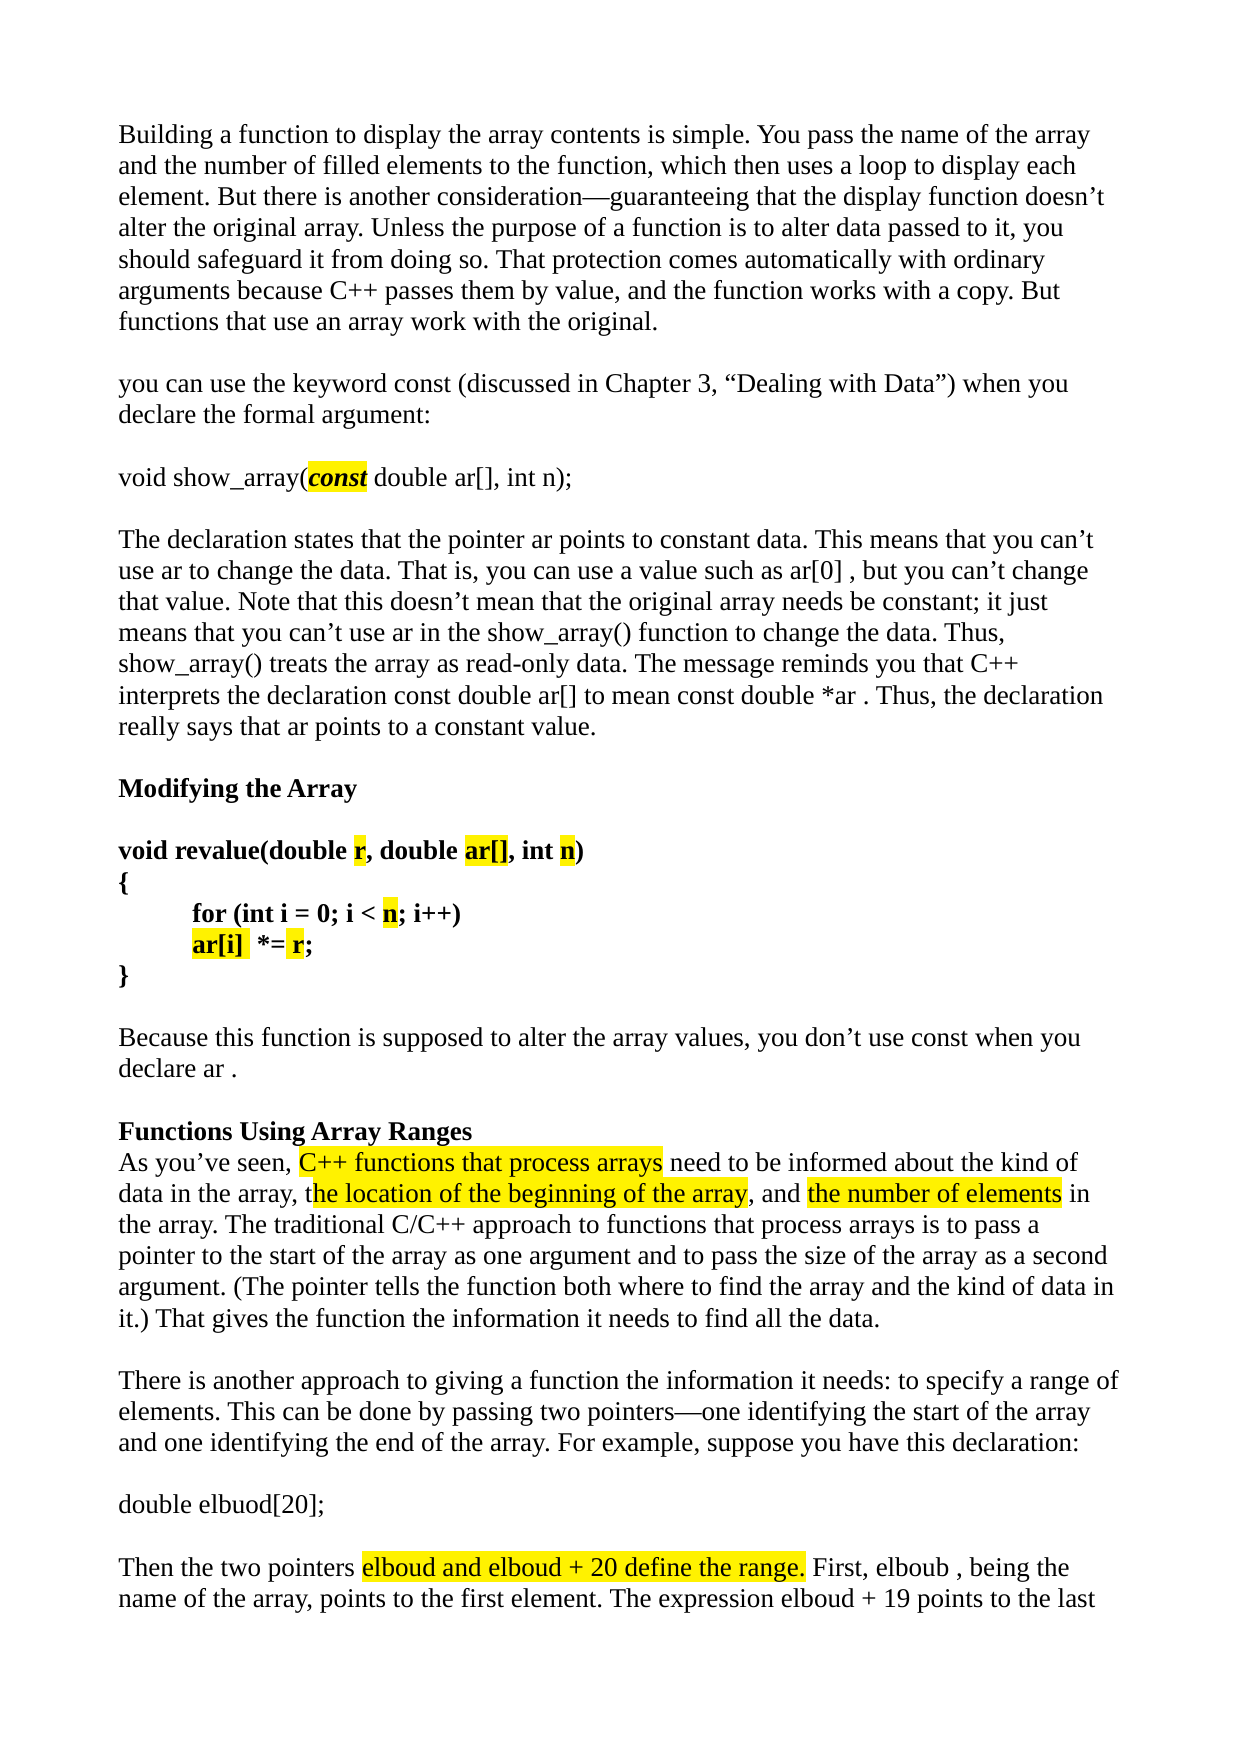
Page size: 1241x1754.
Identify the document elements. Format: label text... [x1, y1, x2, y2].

text void revalue(double r, double ar[], int n) [118, 834, 1122, 866]
text Modifying the Array [118, 772, 1122, 803]
text There is another approach to giving a function the information it needs: to specify a range of [118, 1364, 1122, 1395]
text declare ar . [118, 1052, 1122, 1084]
text Building a function to display the array contents is simple. You pass the name of the array and the number of filled elements to the function, which then uses a loop to display each element. But there is another consideration—guaranteeing that the display function doesn’t alter the original array. Unless the purpose of a function is to alter data passed to it, you should safeguard it from doing so. That protection comes automatically with ordinary arguments because C++ passes them by value, and the function works with a copy. But functions that use an array work with the original. [118, 118, 1122, 336]
text As you’ve seen, C++ functions that process arrays need to be informed about the kind of data in the array, the location of the beginning of the array, and the number of elements in the array. The traditional C/C++ approach to functions that process arrays is to pass a pointer to the start of the array as one argument and to pass the size of the array as a second argument. (The pointer tells the function both where to find the array and the kind of data in it.) That gives the function the information it needs to find all the data. [118, 1146, 1122, 1333]
text you can use the keyword const (discussed in Chapter 3, “Dealing with Data”) when you declare the formal argument: [118, 367, 1122, 429]
text name of the array, points to the first element. The expression elboud + 19 points to the last [118, 1582, 1122, 1613]
text that value. Note that this doesn’t mean that the original array needs be constant; it just means that you can’t use ar in the show_array() function to change the data. Thus, show_array() treats the array as read-only data. The message reminds you that C++ interprets the declaration const double ar[] to mean const double *ar . Thus, the declaration really says that ar points to a constant value. [118, 585, 1122, 741]
text } [118, 959, 1122, 990]
text Functions Using Array Ranges [118, 1115, 1122, 1146]
text { [118, 866, 1122, 897]
text elements. This can be done by passing two pointers—one identifying the start of the array and one identifying the end of the array. For example, suppose you have this declaration: [118, 1395, 1122, 1457]
text void show_array(const double ar[], int n); [118, 461, 1122, 492]
text double elbuod[20]; [118, 1488, 1122, 1520]
text Then the two pointers elboud and elboud + 20 define the range. First, elboub , being the [118, 1551, 1122, 1582]
text The declaration states that the pointer ar points to constant data. This means that you can’t [118, 523, 1122, 554]
text ar[i] *= r; [118, 928, 1122, 959]
text for (int i = 0; i < n; i++) [118, 897, 1122, 928]
text Because this function is supposed to alter the array values, you don’t use const when you [118, 1021, 1122, 1052]
text use ar to change the data. That is, you can use a value such as ar[0] , but you can’t change [118, 554, 1122, 585]
